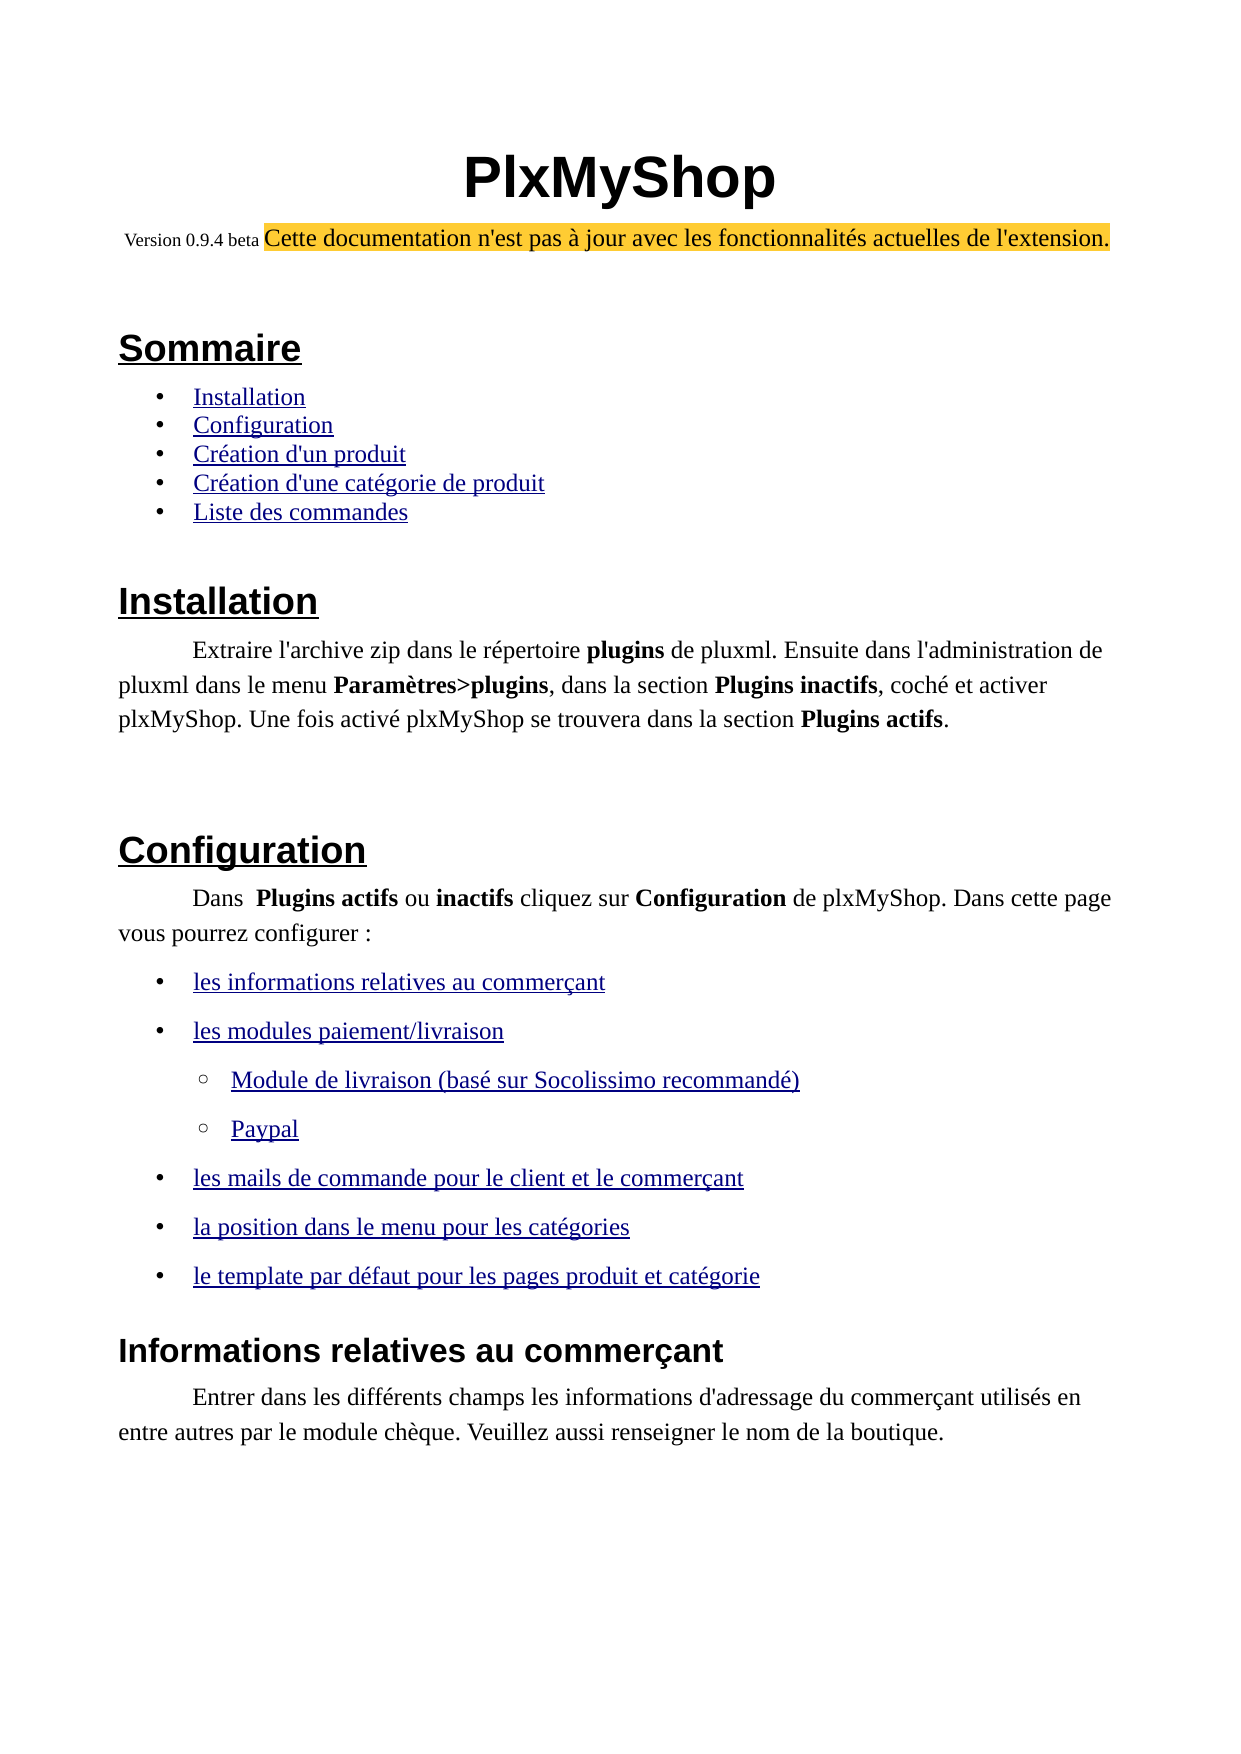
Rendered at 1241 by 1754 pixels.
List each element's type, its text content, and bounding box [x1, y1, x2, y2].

list la position dans le menu pour les catégories [156, 1212, 1122, 1241]
text Entrer dans les différents champs les informations d'adressage du commerçant utilisés en entre autres par le module chèque. Veuillez aussi renseigner le nom de la boutique. [118, 1382, 1122, 1446]
list Liste des commandes [156, 497, 1122, 525]
list les informations relatives au commerçant [156, 967, 1122, 996]
list Paypal [193, 1114, 1122, 1143]
subtitle Sommaire [118, 326, 1122, 369]
subtitle Informations relatives au commerçant [118, 1331, 1122, 1370]
list Installation [156, 382, 1122, 410]
list Création d'un produit [156, 439, 1122, 468]
text Extraire l'archive zip dans le répertoire plugins de pluxml. Ensuite dans l'administration de pluxml dans le menu Paramètres>plugins, dans la section Plugins inactifs, coché et activer plxMyShop. Une fois activé plxMyShop se trouvera dans la section Plugins actifs. [118, 635, 1122, 733]
subtitle Installation [118, 579, 1122, 623]
list les mails de commande pour le client et le commerçant [156, 1163, 1122, 1192]
list Création d'une catégorie de produit [156, 468, 1122, 497]
text Version 0.9.4 beta Cette documentation n'est pas à jour avec les fonctionnalités actuelles de l'extension. [118, 223, 1122, 251]
subtitle Configuration [118, 827, 1122, 871]
list les modules paiement/livraison [156, 1016, 1122, 1045]
list le template par défaut pour les pages produit et catégorie [156, 1261, 1122, 1290]
title PlxMyShop [118, 143, 1122, 210]
list Module de livraison (basé sur Socolissimo recommandé) [193, 1065, 1122, 1094]
list Configuration [156, 410, 1122, 439]
text Dans Plugins actifs ou inactifs cliquez sur Configuration de plxMyShop. Dans cette page vous pourrez configurer : [118, 883, 1122, 947]
